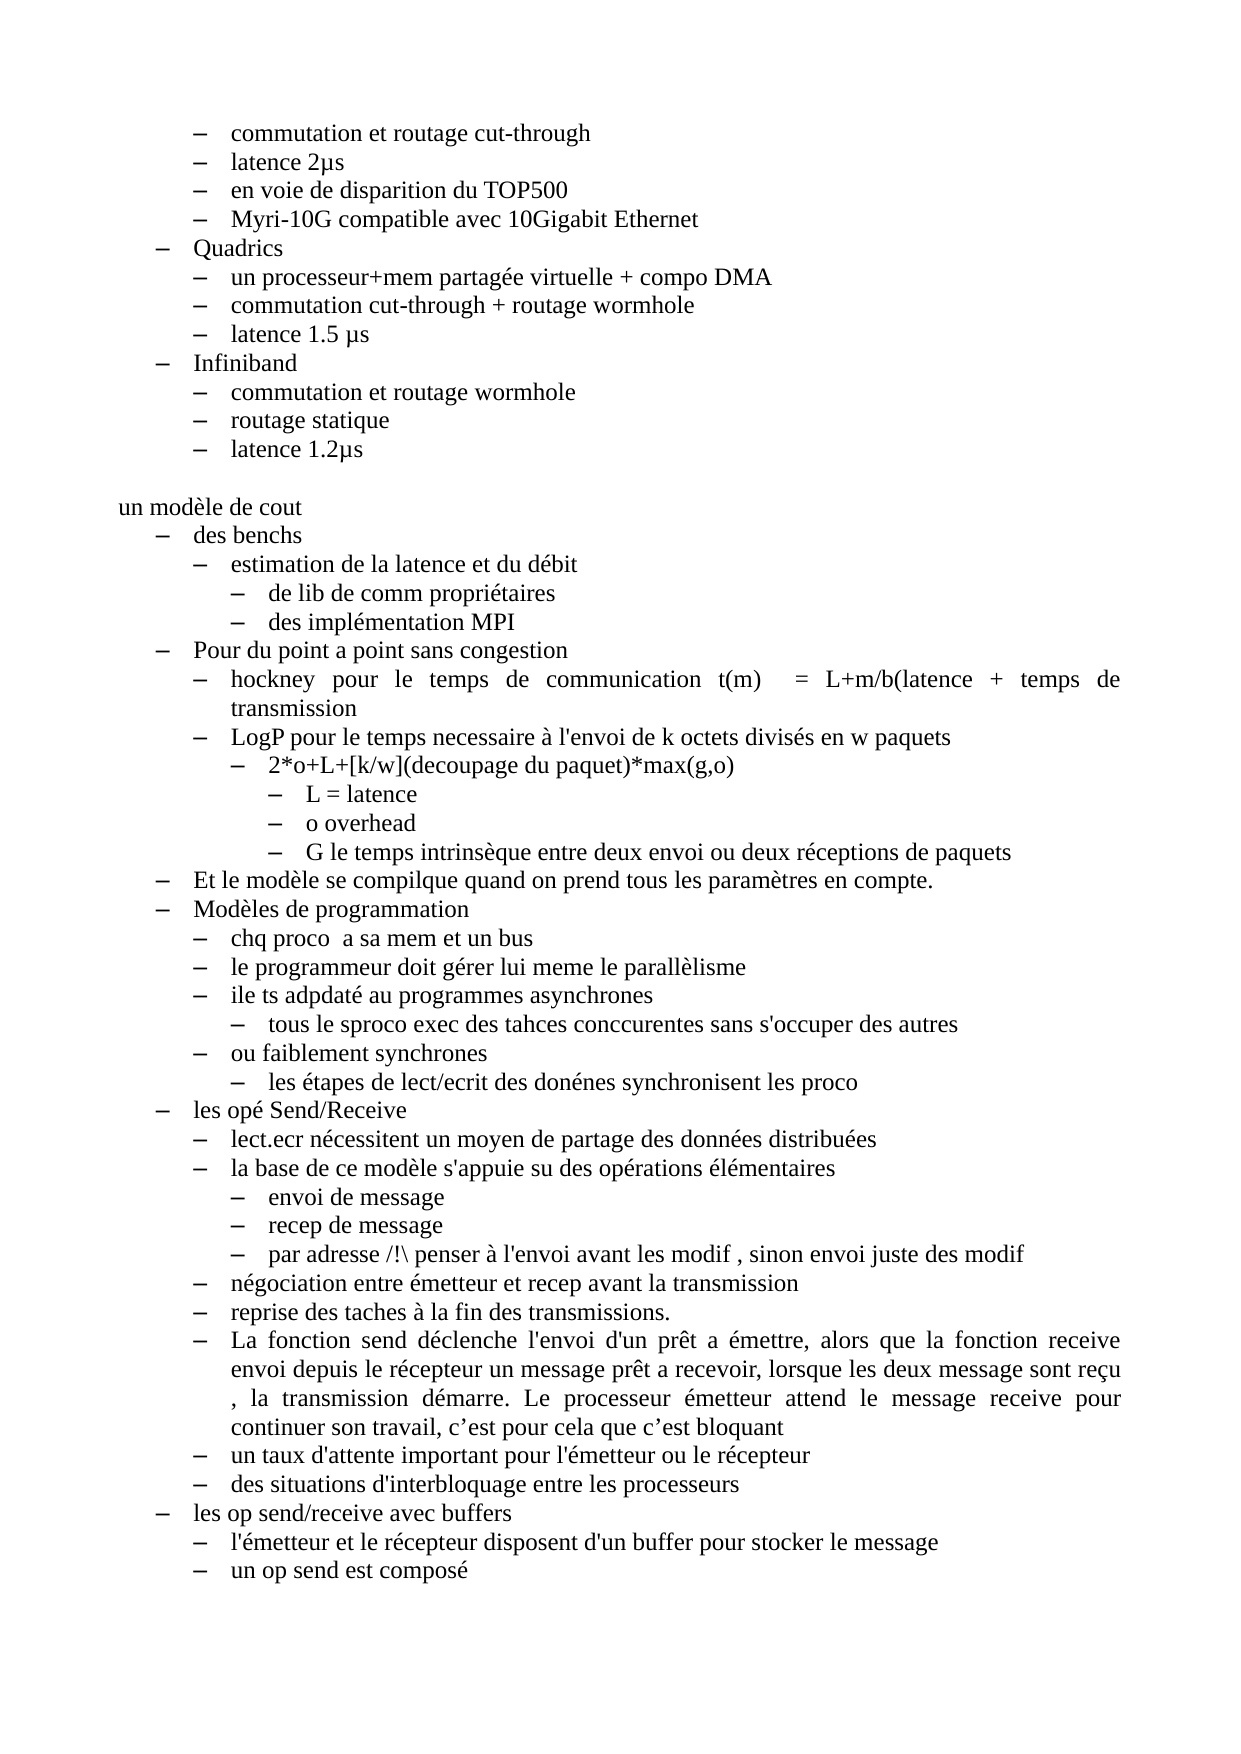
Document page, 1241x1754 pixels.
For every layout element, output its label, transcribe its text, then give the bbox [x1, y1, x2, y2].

list Modèles de programmation [156, 894, 1122, 923]
list G le temps intrinsèque entre deux envoi ou deux réceptions de paquets [268, 837, 1122, 866]
list un taux d'attente important pour l'émetteur ou le récepteur [193, 1441, 1122, 1469]
list le programmeur doit gérer lui meme le parallèlisme [193, 952, 1122, 981]
list envoi de message [231, 1182, 1122, 1211]
list LogP pour le temps necessaire à l'envoi de k octets divisés en w paquets [193, 722, 1122, 751]
list des situations d'interbloquage entre les processeurs [193, 1469, 1122, 1498]
list des implémentation MPI [231, 607, 1122, 636]
list un op send est composé [193, 1556, 1122, 1584]
list tous le sproco exec des tahces conccurentes sans s'occuper des autres [231, 1009, 1122, 1038]
list par adresse /!\ penser à l'envoi avant les modif , sinon envoi juste des modif [231, 1239, 1122, 1268]
list de lib de comm propriétaires [231, 578, 1122, 607]
list commutation et routage wormhole [193, 377, 1122, 406]
list latence 1.5 µs [193, 319, 1122, 348]
list Infiniband [156, 348, 1122, 377]
list Myri-10G compatible avec 10Gigabit Ethernet [193, 204, 1122, 233]
list l'émetteur et le récepteur disposent d'un buffer pour stocker le message [193, 1527, 1122, 1556]
list un processeur+mem partagée virtuelle + compo DMA [193, 262, 1122, 291]
list les opé Send/Receive [156, 1096, 1122, 1124]
list négociation entre émetteur et recep avant la transmission [193, 1268, 1122, 1297]
list les étapes de lect/ecrit des donénes synchronisent les proco [231, 1067, 1122, 1096]
list la base de ce modèle s'appuie su des opérations élémentaires [193, 1153, 1122, 1182]
list reprise des taches à la fin des transmissions. [193, 1297, 1122, 1326]
list lect.ecr nécessitent un moyen de partage des données distribuées [193, 1124, 1122, 1153]
text un modèle de cout [118, 492, 1122, 521]
list L = latence [268, 779, 1122, 808]
list routage statique [193, 406, 1122, 434]
list commutation cut-through + routage wormhole [193, 291, 1122, 319]
list o overhead [268, 808, 1122, 837]
list ou faiblement synchrones [193, 1038, 1122, 1067]
list Pour du point a point sans congestion [156, 636, 1122, 664]
list chq proco a sa mem et un bus [193, 923, 1122, 952]
list latence 2µs [193, 147, 1122, 176]
list La fonction send déclenche l'envoi d'un prêt a émettre, alors que la fonction receive envoi depuis le récepteur un message prêt a recevoir, lorsque les deux message sont reçu , la transmission démarre. Le processeur émetteur attend le message receive pour continuer son travail, c’est pour cela que c’est bloquant [193, 1326, 1122, 1441]
list en voie de disparition du TOP500 [193, 176, 1122, 204]
list des benchs [156, 521, 1122, 549]
list hockney pour le temps de communication t(m) = L+m/b(latence + temps de transmission [193, 664, 1122, 722]
list recep de message [231, 1211, 1122, 1239]
list Quadrics [156, 233, 1122, 262]
list commutation et routage cut-through [193, 118, 1122, 147]
list 2*o+L+[k/w](decoupage du paquet)*max(g,o) [231, 751, 1122, 779]
list latence 1.2µs [193, 434, 1122, 463]
list Et le modèle se compilque quand on prend tous les paramètres en compte. [156, 866, 1122, 894]
list estimation de la latence et du débit [193, 549, 1122, 578]
list les op send/receive avec buffers [156, 1498, 1122, 1527]
list ile ts adpdaté au programmes asynchrones [193, 981, 1122, 1009]
